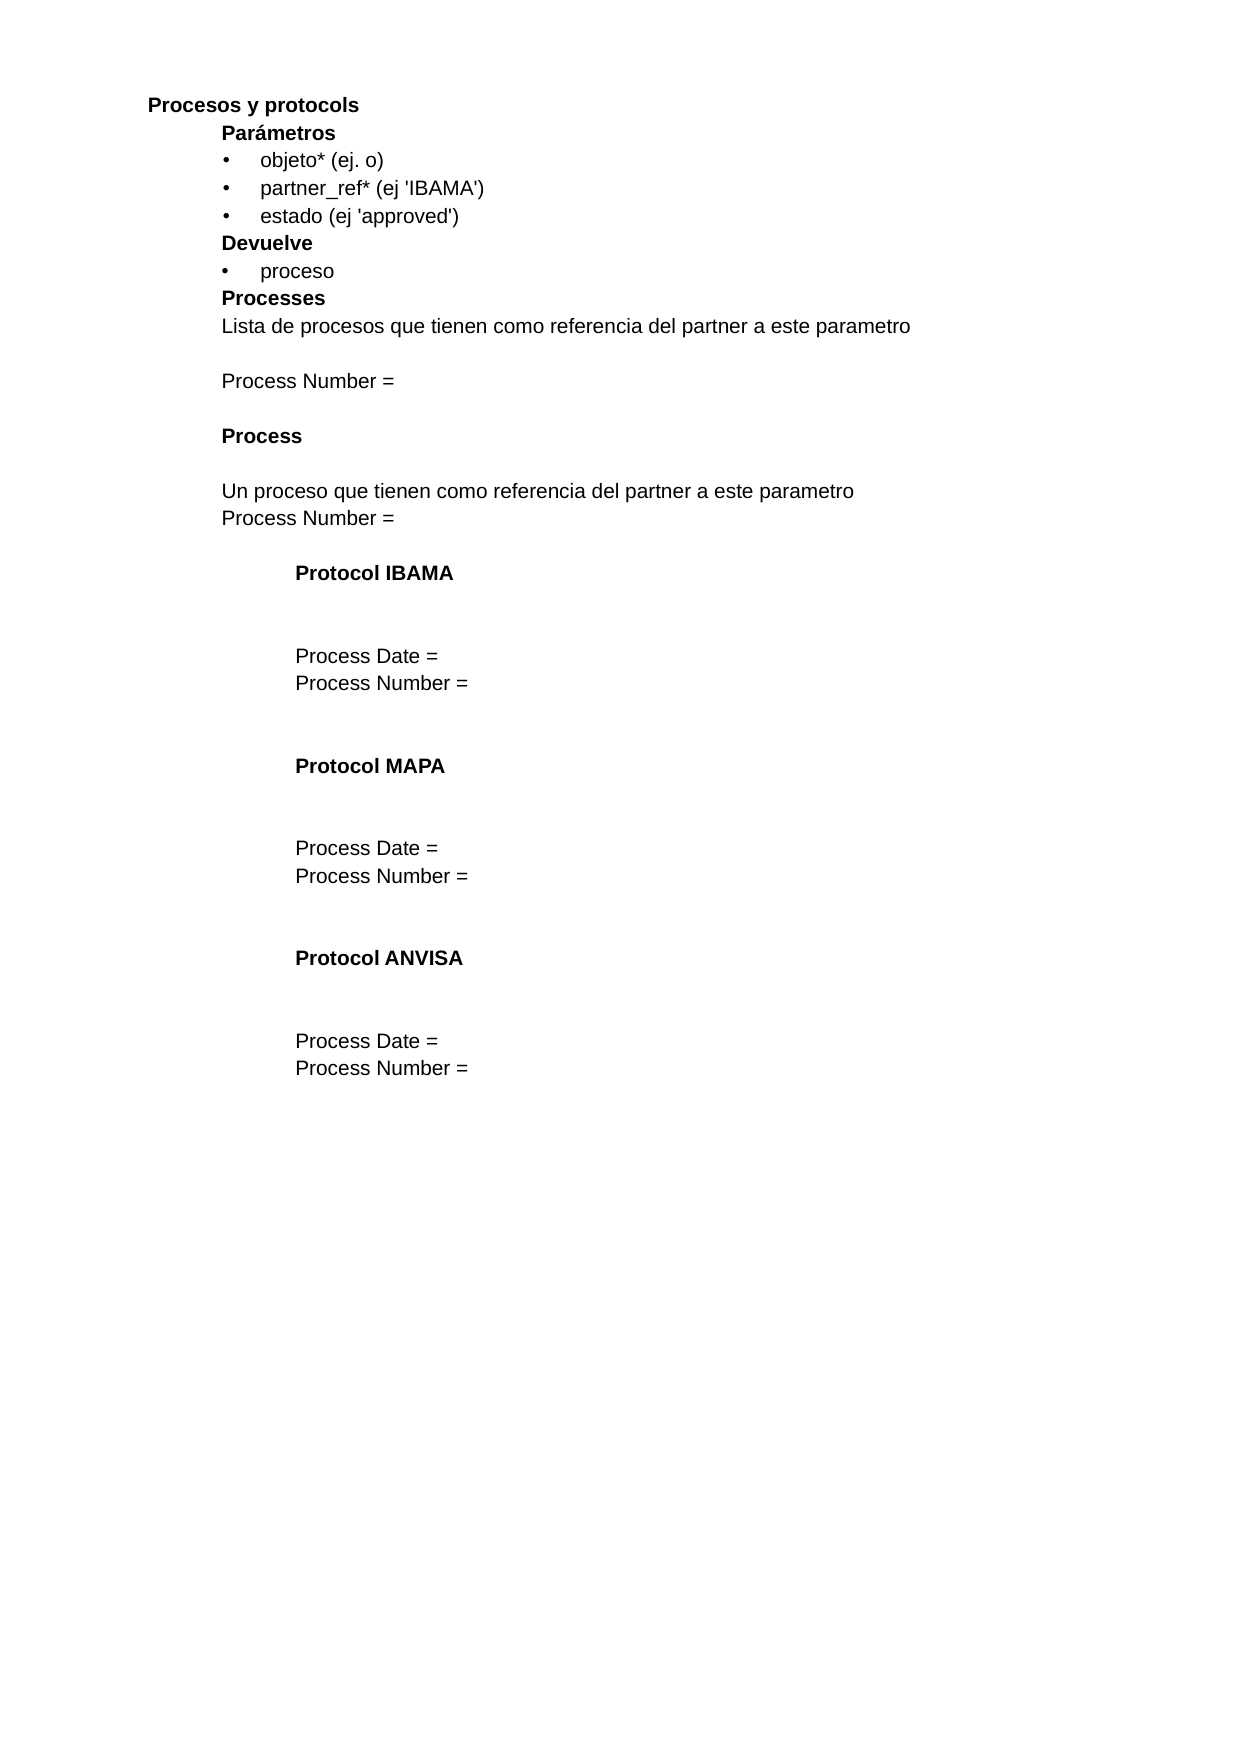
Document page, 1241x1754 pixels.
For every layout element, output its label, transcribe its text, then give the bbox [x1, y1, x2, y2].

text </for> [221, 396, 1092, 420]
text Lista de procesos que tienen como referencia del partner a este parametro [148, 314, 1092, 338]
text Process Number = <process.name> [221, 369, 1092, 393]
text Protocol ANVISA [221, 946, 1092, 970]
list objeto* (ej. o) [223, 148, 1092, 172]
text Parámetros [148, 121, 1092, 145]
text Procesos y protocols [148, 93, 1092, 117]
text Protocol IBAMA [221, 561, 1092, 585]
text Process Number = <process.open_official_letter_id.protocol> [221, 864, 1092, 888]
text Process [148, 424, 1092, 448]
text <for each="process in processes(o, 'IBAMA')"> [148, 341, 1092, 365]
text </if> [221, 699, 1092, 723]
text <for each="process in processes(o, 'IBAMA')"> [221, 589, 1092, 613]
text <for each="process in processes(o, 'MAPA')"> [221, 781, 1092, 805]
text </for> [221, 919, 1092, 943]
text </for> [221, 1111, 1092, 1135]
text Process Number = <process(o, 'IBAMA').name> [148, 506, 1092, 530]
text Devuelve [221, 231, 1092, 255]
text </if> [221, 1084, 1092, 1108]
list proceso [221, 259, 1092, 283]
text <if test="process.open_official_letter_id"> [221, 616, 1092, 640]
text Process Number = <process.open_official_letter_id.protocol> [221, 671, 1092, 695]
text </if> [221, 534, 1092, 558]
text Protocol MAPA [221, 754, 1092, 778]
text <for each="process in processes(o, 'ANVISA')"> [221, 974, 1092, 998]
text Process Number = <process.open_official_letter_id.protocol> [221, 1056, 1092, 1080]
text <if test="process(o, 'IBAMA')"> [148, 451, 1092, 475]
text <if test="process.open_official_letter_id"> [221, 1001, 1092, 1025]
list partner_ref* (ej 'IBAMA') [223, 176, 1092, 200]
text <if test="process.open_official_letter_id"> [221, 809, 1092, 833]
text </for> [221, 726, 1092, 750]
text Process Date = <process.open_official_letter_id.protocol_date> [221, 836, 1092, 860]
text Un proceso que tienen como referencia del partner a este parametro [148, 479, 1092, 503]
text Process Date = <process.open_official_letter_id.protocol_date> [221, 1029, 1092, 1053]
text Processes [148, 286, 1092, 310]
list estado (ej 'approved') [223, 203, 1092, 228]
text Process Date = <process.open_official_letter_id.protocol_date> [221, 644, 1092, 668]
text </if> [221, 891, 1092, 915]
